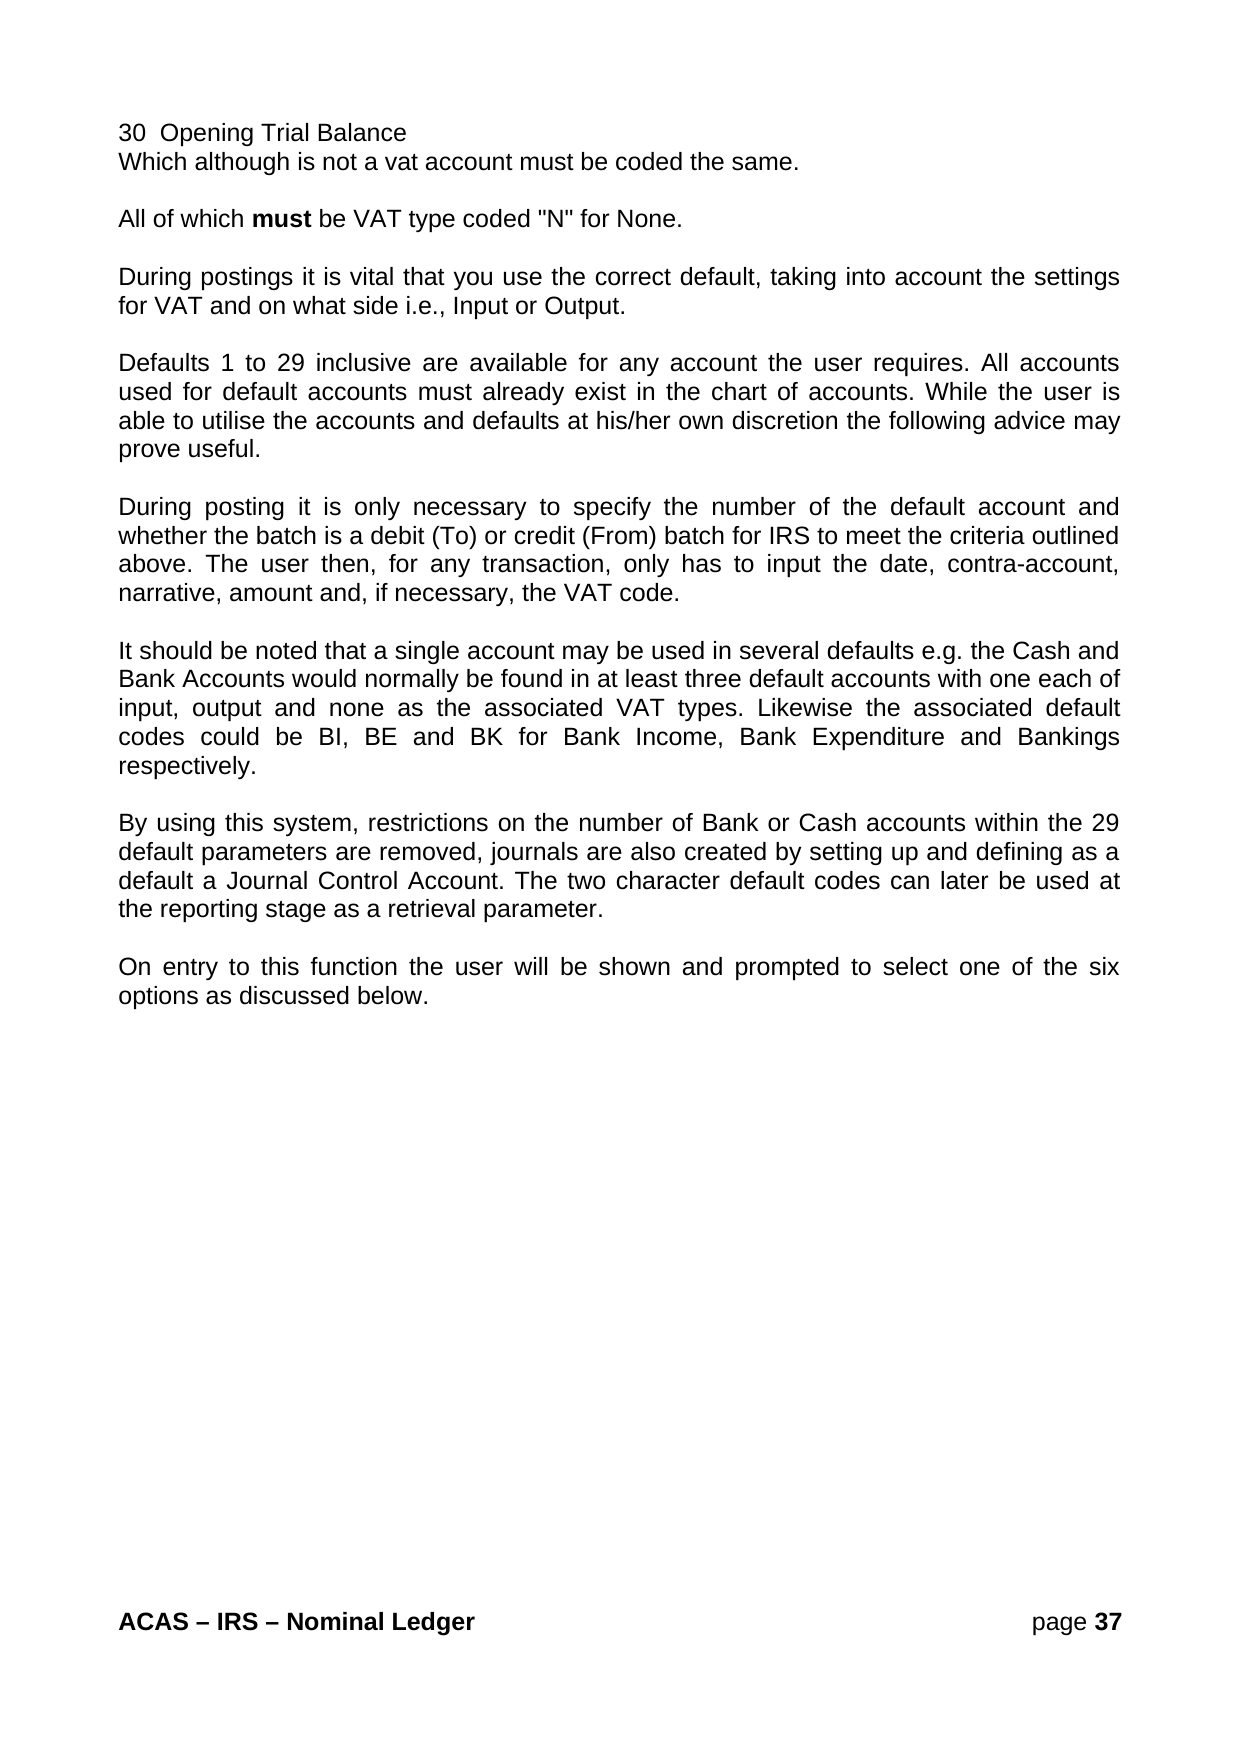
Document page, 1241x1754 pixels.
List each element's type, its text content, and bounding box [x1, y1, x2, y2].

text Defaults 1 to 29 inclusive are available for any account the user requires. All accounts used for default accounts must already exist in the chart of accounts. While the user is able to utilise the accounts and defaults at his/her own discretion the following advice may prove useful. [118, 348, 1122, 463]
text Which although is not a vat account must be coded the same. [118, 147, 1122, 176]
text During posting it is only necessary to specify the number of the default account and whether the batch is a debit (To) or credit (From) batch for IRS to meet the criteria outlined above. The user then, for any transaction, only has to input the date, contra-account, narrative, amount and, if necessary, the VAT code. [118, 492, 1122, 607]
text On entry to this function the user will be shown and prompted to select one of the six options as discussed below. [118, 952, 1122, 1009]
text By using this system, restrictions on the number of Bank or Cash accounts within the 29 default parameters are removed, journals are also created by setting up and defining as a default a Journal Control Account. The two character default codes can later be used at the reporting stage as a retrieval parameter. [118, 808, 1122, 923]
text 30 Opening Trial Balance [118, 118, 1122, 147]
text During postings it is vital that you use the correct default, taking into account the settings for VAT and on what side i.e., Input or Output. [118, 262, 1122, 319]
text It should be noted that a single account may be used in several defaults e.g. the Cash and Bank Accounts would normally be found in at least three default accounts with one each of input, output and none as the associated VAT types. Likewise the associated default codes could be BI, BE and BK for Bank Income, Bank Expenditure and Bankings respectively. [118, 636, 1122, 779]
text All of which must be VAT type coded "N" for None. [118, 204, 1122, 233]
